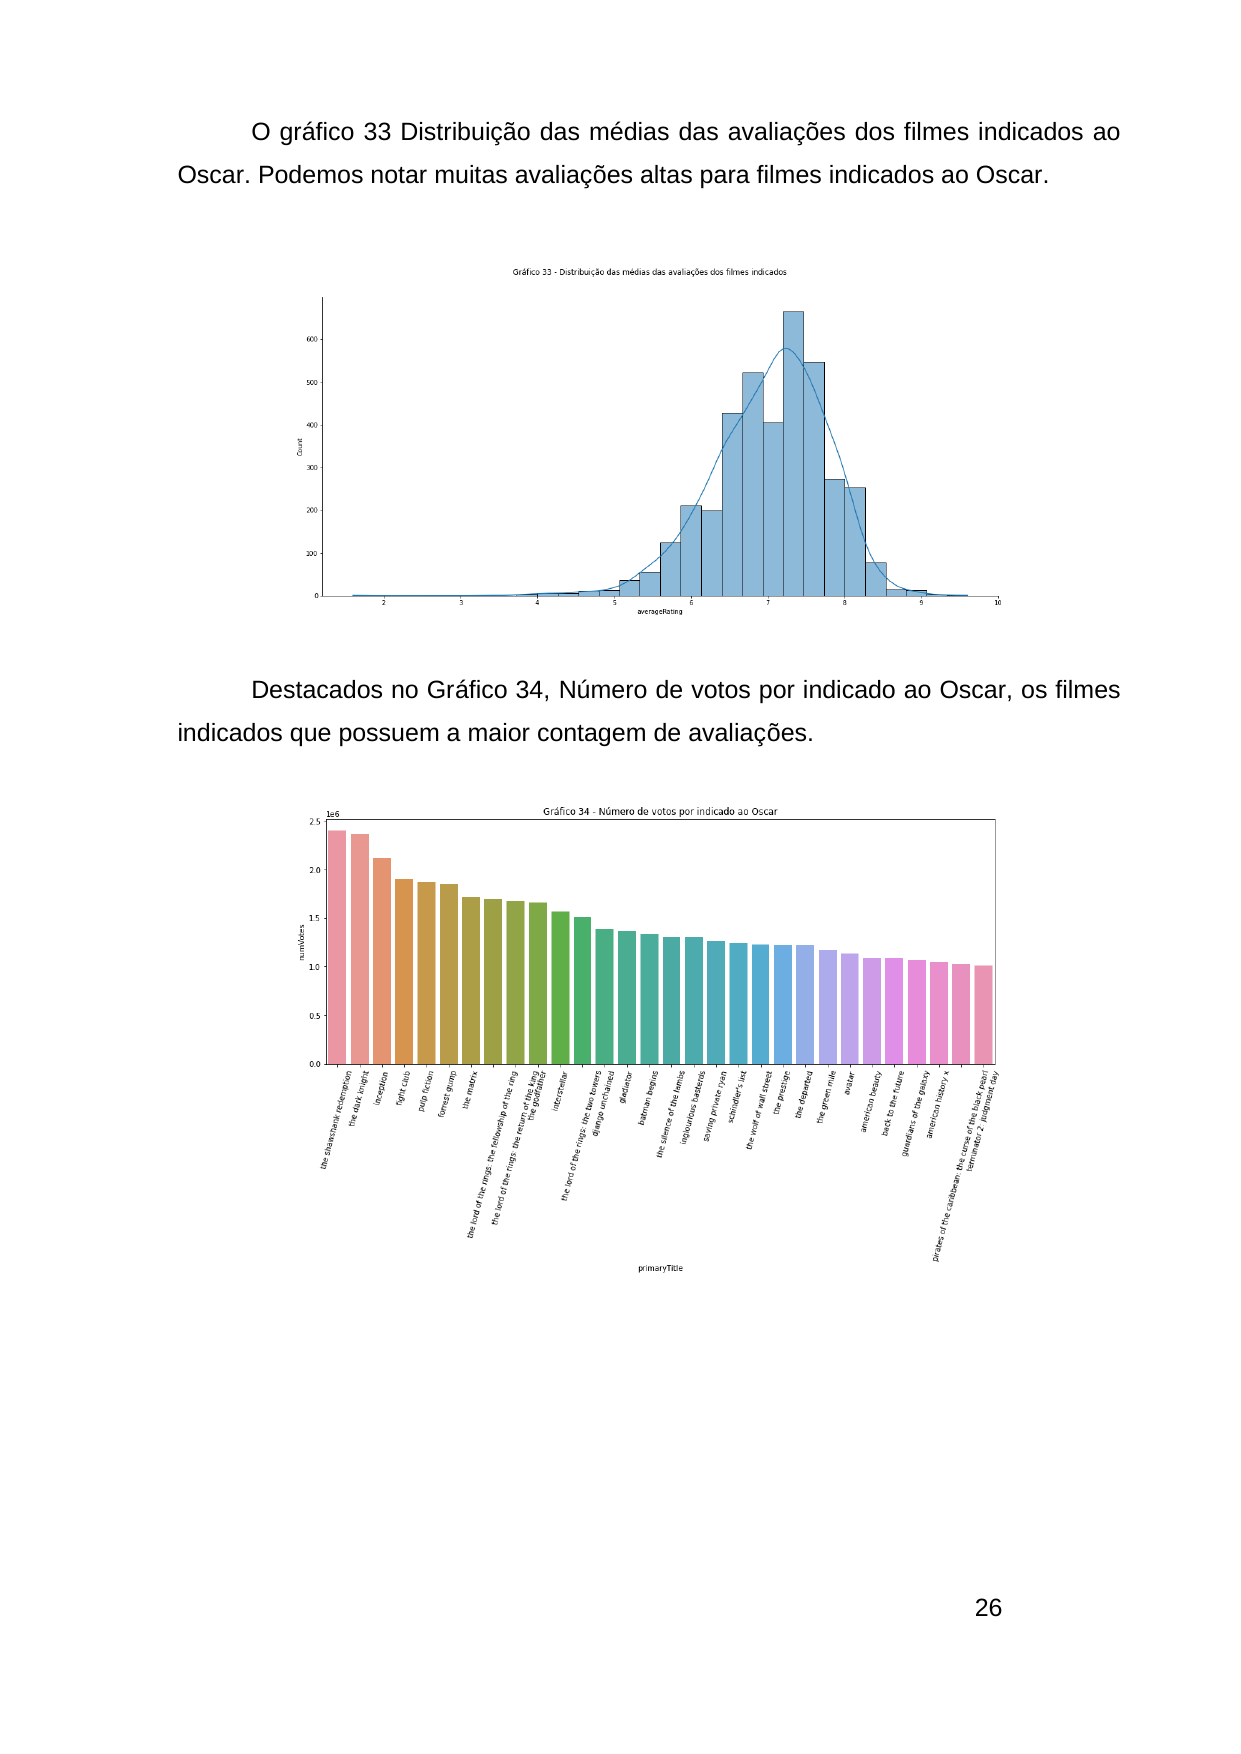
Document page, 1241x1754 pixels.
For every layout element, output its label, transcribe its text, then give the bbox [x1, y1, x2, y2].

text Destacados no Gráfico 34, Número de votos por indicado ao Oscar, os filmes indicados que possuem a maior contagem de avaliações. [177, 675, 1122, 747]
picture [295, 804, 1004, 1279]
picture [295, 265, 1004, 618]
text O gráfico 33 Distribuição das médias das avaliações dos filmes indicados ao Oscar. Podemos notar muitas avaliações altas para filmes indicados ao Oscar. [177, 117, 1122, 189]
